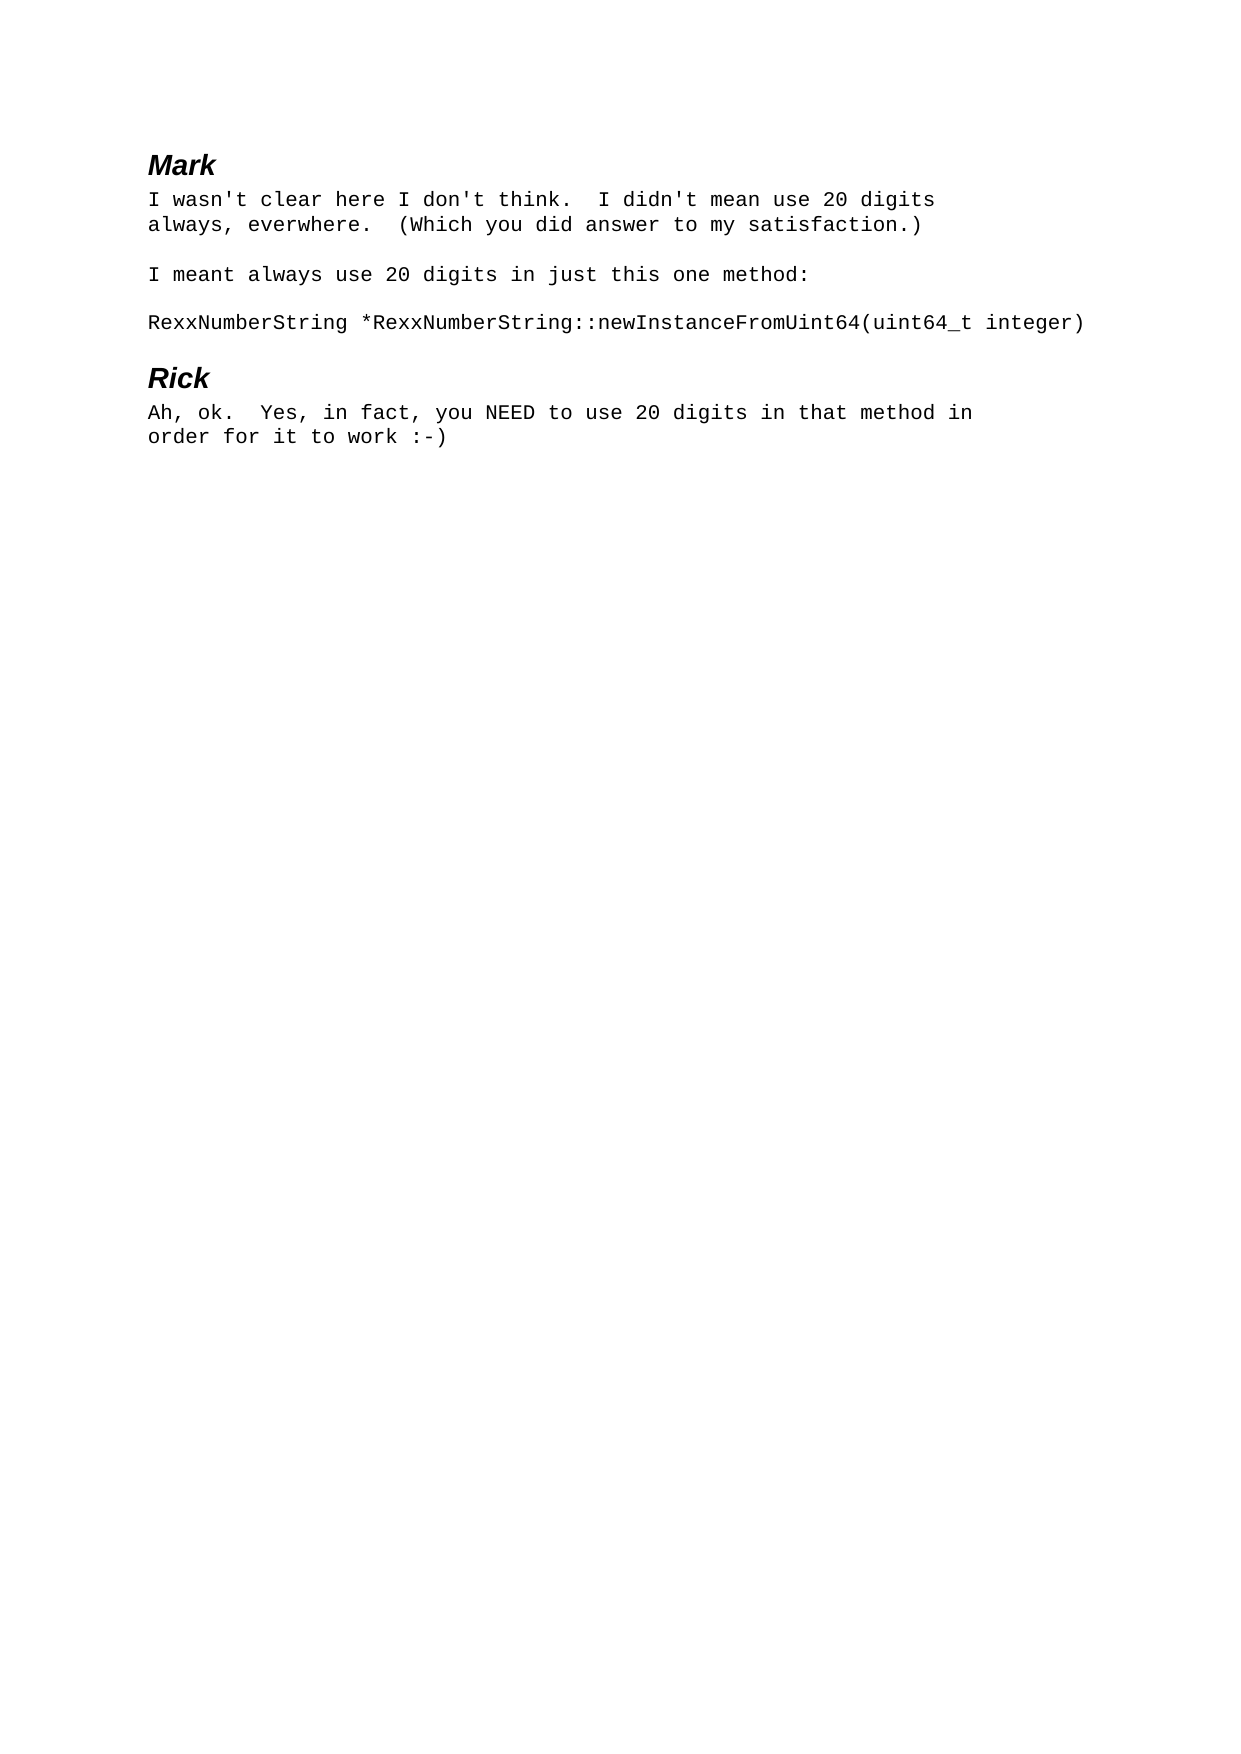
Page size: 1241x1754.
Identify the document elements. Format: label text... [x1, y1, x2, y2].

text I wasn't clear here I don't think. I didn't mean use 20 digits [148, 187, 1093, 212]
text always, everwhere. (Which you did answer to my satisfaction.) [148, 212, 1093, 237]
text I meant always use 20 digits in just this one method: [148, 262, 1093, 287]
subtitle Mark [148, 148, 1093, 181]
text order for it to work :-) [148, 426, 1093, 449]
text RexxNumberString *RexxNumberString::newInstanceFromUint64(uint64_t integer) [148, 312, 1093, 336]
text Ah, ok. Yes, in fact, you NEED to use 20 digits in that method in [148, 401, 1093, 426]
subtitle Rick [148, 361, 1093, 394]
